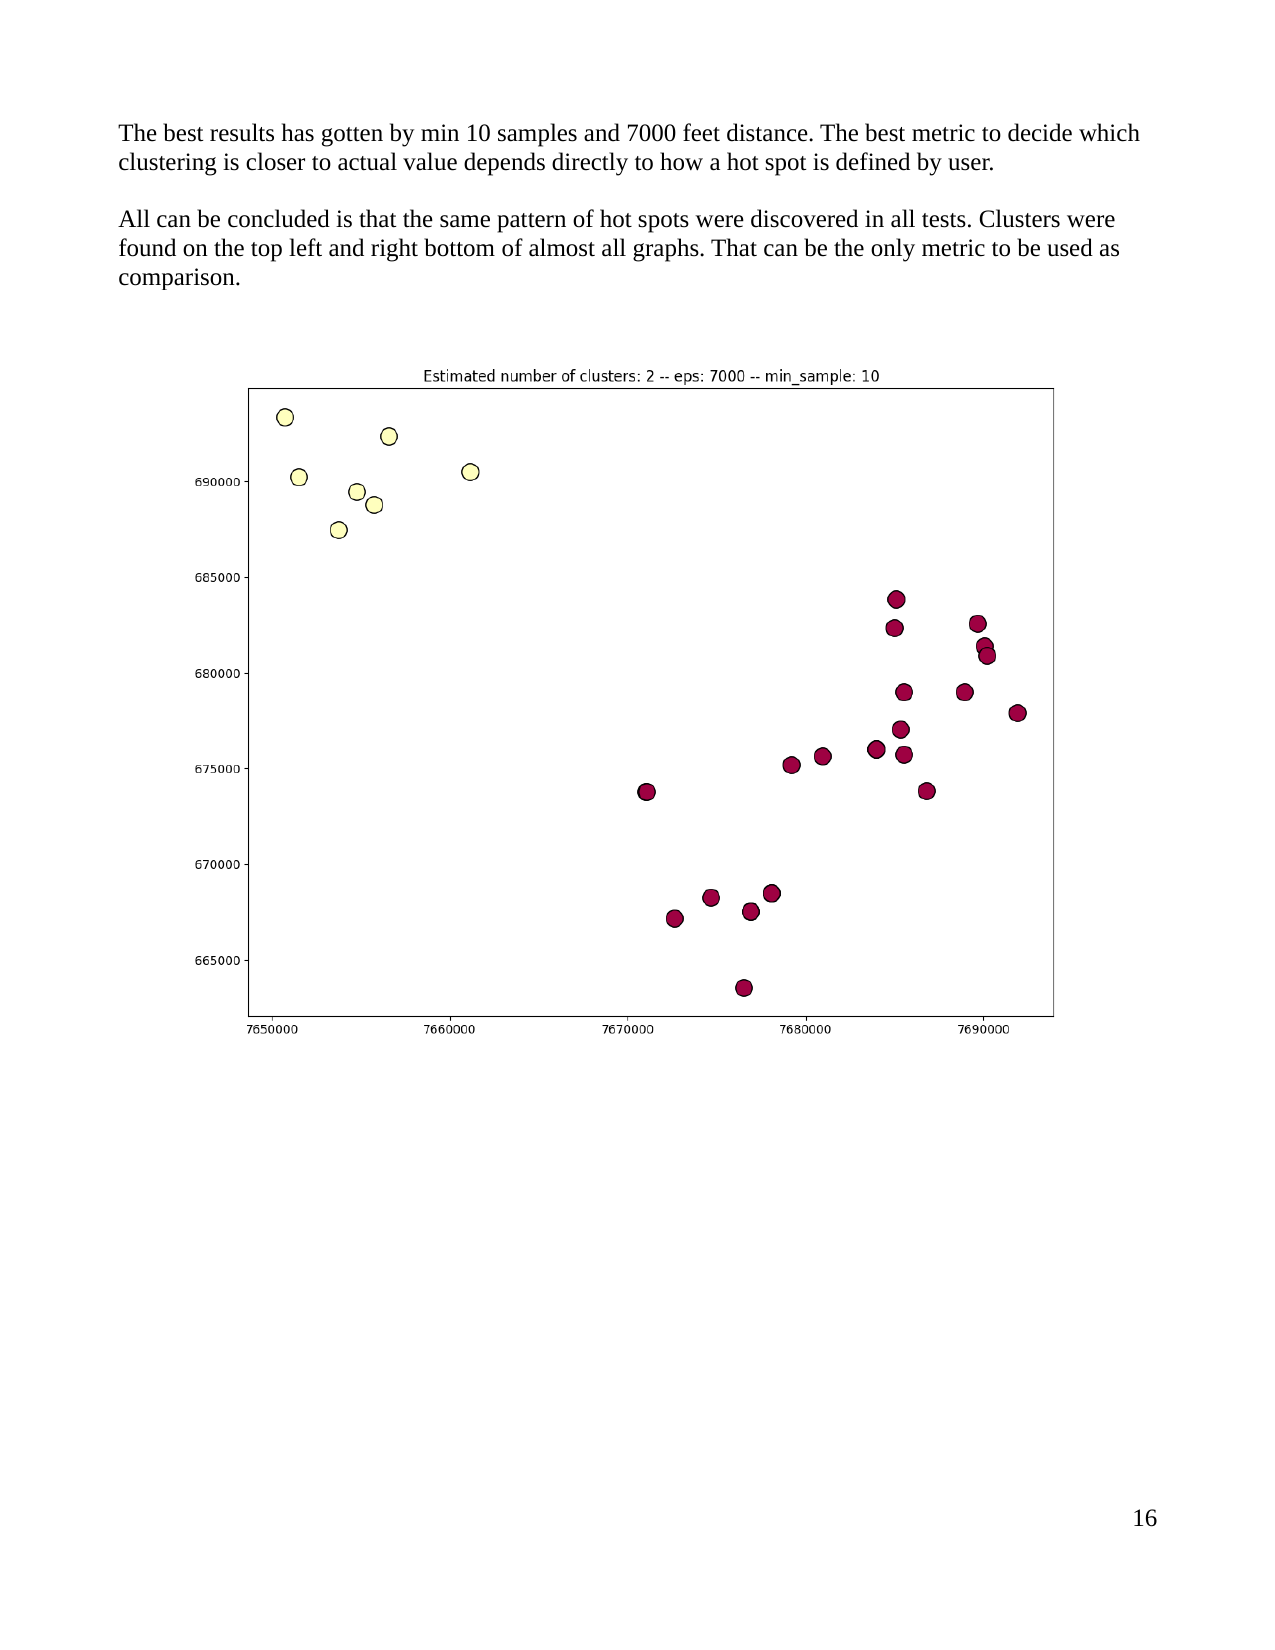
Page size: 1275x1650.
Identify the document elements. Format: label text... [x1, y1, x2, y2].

text All can be concluded is that the same pattern of hot spots were discovered in all tests. Clusters were found on the top left and right bottom of almost all graphs. That can be the only metric to be used as comparison. [118, 204, 1157, 290]
text The best results has gotten by min 10 samples and 7000 feet distance. The best metric to decide which clustering is closer to actual value depends directly to how a hot spot is defined by user. [118, 118, 1157, 176]
picture [118, 290, 1157, 1105]
